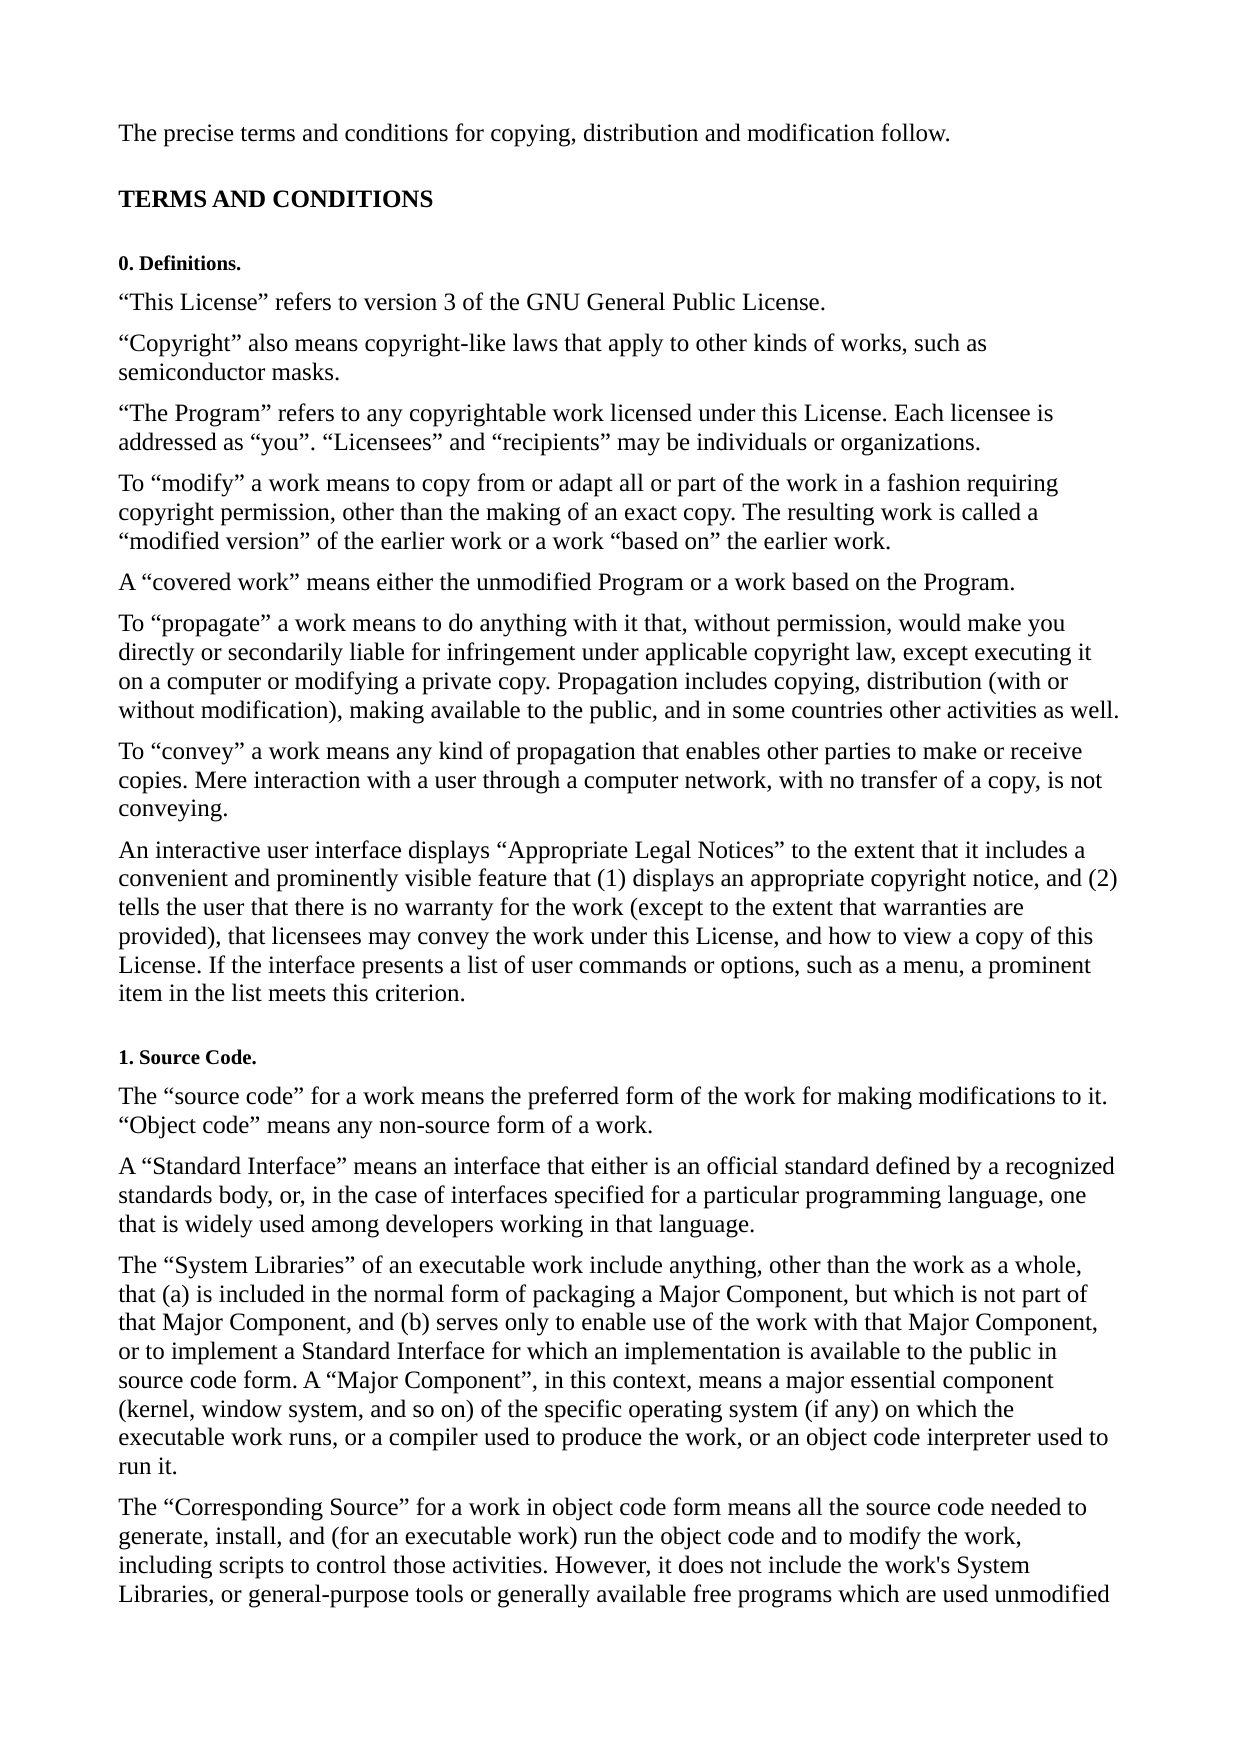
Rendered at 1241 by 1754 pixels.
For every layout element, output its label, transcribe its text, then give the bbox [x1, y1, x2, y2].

text A “covered work” means either the unmodified Program or a work based on the Program. [118, 567, 1122, 596]
text The precise terms and conditions for copying, distribution and modification follow. [118, 118, 1122, 147]
text “Copyright” also means copyright-like laws that apply to other kinds of works, such as semiconductor masks. [118, 328, 1122, 386]
text “This License” refers to version 3 of the GNU General Public License. [118, 287, 1122, 316]
subtitle TERMS AND CONDITIONS [118, 184, 1122, 213]
text The “Corresponding Source” for a work in object code form means all the source code needed to generate, install, and (for an executable work) run the object code and to modify the work, including scripts to control those activities. However, it does not include the work's System Libraries, or general-purpose tools or generally available free programs which are used unmodified [118, 1492, 1122, 1607]
text A “Standard Interface” means an interface that either is an official standard defined by a recognized standards body, or, in the case of interfaces specified for a particular programming language, one that is widely used among developers working in that language. [118, 1151, 1122, 1237]
text The “source code” for a work means the preferred form of the work for making modifications to it. “Object code” means any non-source form of a work. [118, 1081, 1122, 1139]
text To “convey” a work means any kind of propagation that enables other parties to make or receive copies. Mere interaction with a user through a computer network, with no transfer of a copy, is not conveying. [118, 736, 1122, 822]
text To “modify” a work means to copy from or adapt all or part of the work in a fashion requiring copyright permission, other than the making of an exact copy. The resulting work is called a “modified version” of the earlier work or a work “based on” the earlier work. [118, 468, 1122, 555]
subtitle 0. Definitions. [118, 251, 1122, 275]
subtitle 1. Source Code. [118, 1045, 1122, 1069]
text “The Program” refers to any copyrightable work licensed under this License. Each licensee is addressed as “you”. “Licensees” and “recipients” may be individuals or organizations. [118, 398, 1122, 456]
text The “System Libraries” of an executable work include anything, other than the work as a whole, that (a) is included in the normal form of packaging a Major Component, but which is not part of that Major Component, and (b) serves only to enable use of the work with that Major Component, or to implement a Standard Interface for which an implementation is available to the public in source code form. A “Major Component”, in this context, means a major essential component (kernel, window system, and so on) of the specific operating system (if any) on which the executable work runs, or a compiler used to produce the work, or an object code interpreter used to run it. [118, 1250, 1122, 1480]
text To “propagate” a work means to do anything with it that, without permission, would make you directly or secondarily liable for infringement under applicable copyright law, except executing it on a computer or modifying a private copy. Propagation includes copying, distribution (with or without modification), making available to the public, and in some countries other activities as well. [118, 608, 1122, 723]
text An interactive user interface displays “Appropriate Legal Notices” to the extent that it includes a convenient and prominently visible feature that (1) displays an appropriate copyright notice, and (2) tells the user that there is no warranty for the work (except to the extent that warranties are provided), that licensees may convey the work under this License, and how to view a copy of this License. If the interface presents a list of user commands or options, such as a menu, a prominent item in the list meets this criterion. [118, 835, 1122, 1007]
